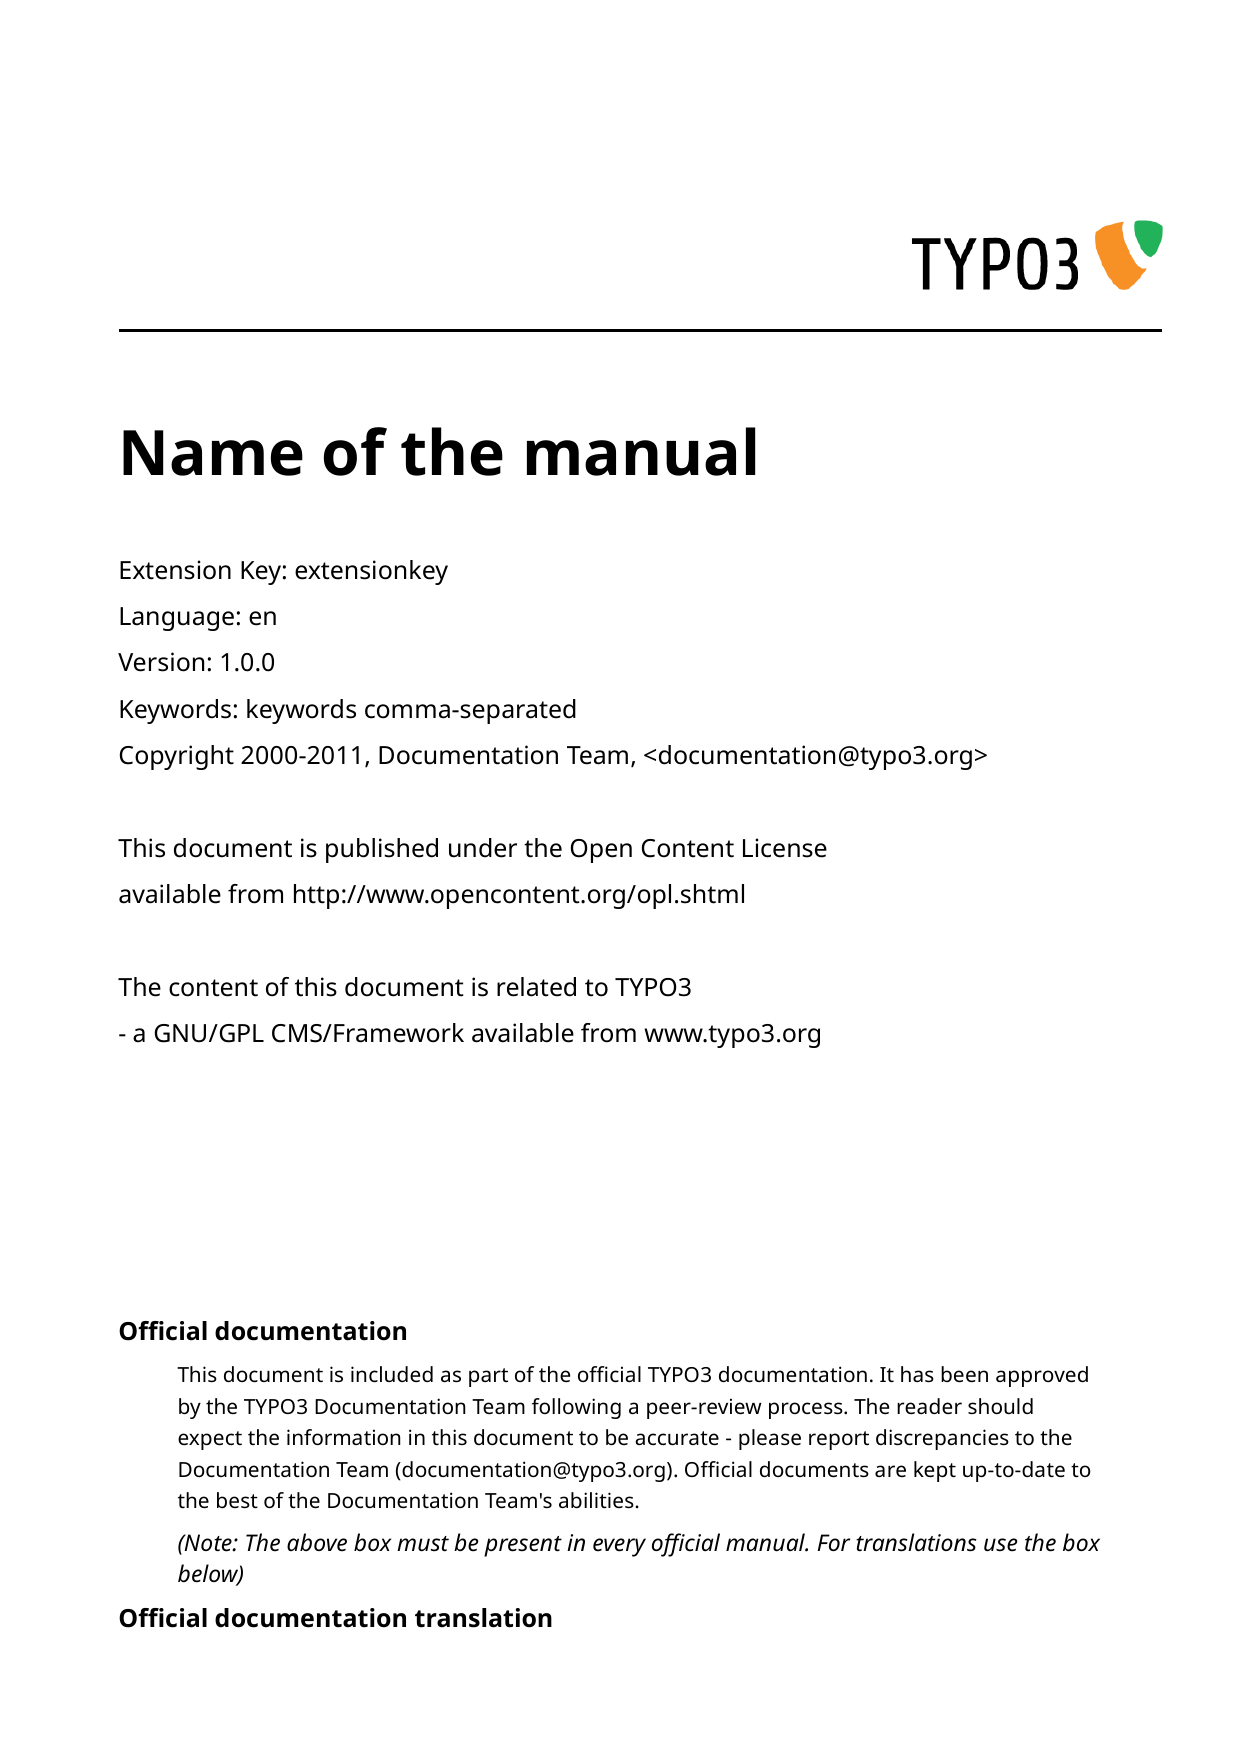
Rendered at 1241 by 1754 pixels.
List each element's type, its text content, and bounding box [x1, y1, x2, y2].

title Official documentation translation [118, 1601, 1104, 1635]
picture [911, 220, 1163, 290]
text Extension Key: extensionkey [118, 553, 1163, 587]
text Language: en [118, 599, 1163, 633]
text available from http://www.opencontent.org/opl.shtml [118, 877, 1163, 911]
title Official documentation [118, 1314, 1104, 1348]
text Copyright 2000-2011, Documentation Team, <documentation@typo3.org> [118, 738, 1163, 772]
text (Note: The above box must be present in every official manual. For translations use the box below) [177, 1527, 1163, 1589]
text Version: 1.0.0 [118, 645, 1163, 679]
subtitle Name of the manual [118, 118, 1163, 494]
text This document is included as part of the official TYPO3 documentation. It has been approved by the TYPO3 Documentation Team following a peer-review process. The reader should expect the information in this document to be accurate - please report discrepancies to the Documentation Team (documentation@typo3.org). Official documents are kept up-to-date to the best of the Documentation Team's abilities. [177, 1360, 1104, 1514]
text The content of this document is related to TYPO3 [118, 970, 1163, 1004]
text This document is published under the Open Content License [118, 831, 1163, 865]
text Keywords: keywords comma-separated [118, 692, 1163, 726]
text - a GNU/GPL CMS/Framework available from www.typo3.org [118, 1016, 1163, 1084]
